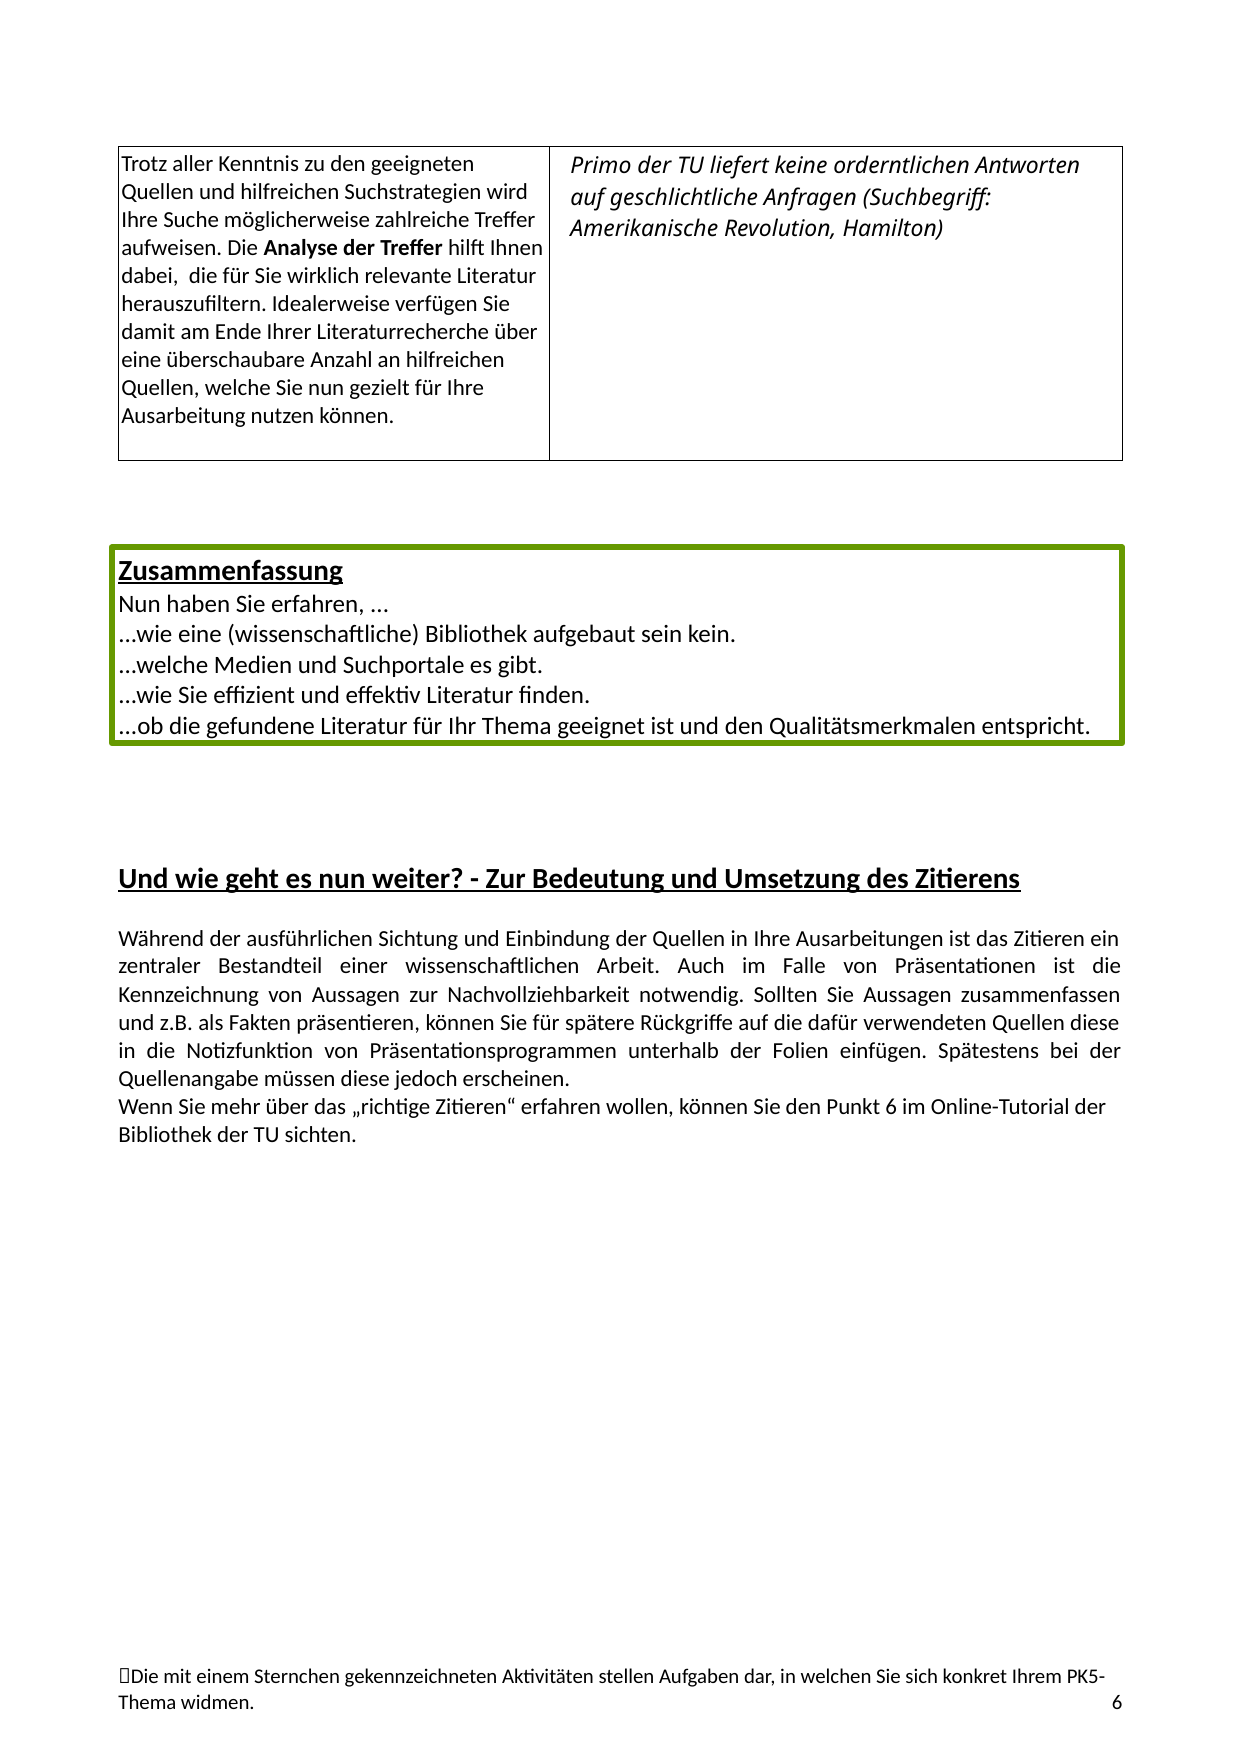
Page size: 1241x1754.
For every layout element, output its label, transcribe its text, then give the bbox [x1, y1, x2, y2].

text ...wie eine (wissenschaftliche) Bibliothek aufgebaut sein kein. [118, 618, 1119, 649]
text ...welche Medien und Suchportale es gibt. [118, 649, 1119, 679]
table_header Primo der TU liefert keine orderntlichen Antworten auf geschlichtliche Anfragen (Suchbegriff: Amerikanische Revolution, Hamilton) [550, 147, 1122, 460]
text Und wie geht es nun weiter? - Zur Bedeutung und Umsetzung des Zitierens [118, 860, 1122, 896]
text Zusammenfassung [118, 552, 1119, 588]
text Während der ausführlichen Sichtung und Einbindung der Quellen in Ihre Ausarbeitungen ist das Zitieren ein zentraler Bestandteil einer wissenschaftlichen Arbeit. Auch im Falle von Präsentationen ist die Kennzeichnung von Aussagen zur Nachvollziehbarkeit notwendig. Sollten Sie Aussagen zusammenfassen und z.B. als Fakten präsentieren, können Sie für spätere Rückgriffe auf die dafür verwendeten Quellen diese in die Notizfunktion von Präsentationsprogrammen unterhalb der Folien einfügen. Spätestens bei der Quellenangabe müssen diese jedoch erscheinen. [118, 924, 1122, 1092]
table_header Trotz aller Kenntnis zu den geeigneten Quellen und hilfreichen Suchstrategien wird Ihre Suche möglicherweise zahlreiche Treffer aufweisen. Die Analyse der Treffer hilft Ihnen dabei, die für Sie wirklich relevante Literatur herauszufiltern. Idealerweise verfügen Sie damit am Ende Ihrer Literaturrecherche über eine überschaubare Anzahl an hilfreichen Quellen, welche Sie nun gezielt für Ihre Ausarbeitung nutzen können. [119, 147, 549, 460]
text ...wie Sie effizient und effektiv Literatur finden. [118, 679, 1119, 710]
text Nun haben Sie erfahren, ... [118, 588, 1119, 618]
text ...ob die gefundene Literatur für Ihr Thema geeignet ist und den Qualitätsmerkmalen entspricht. [118, 710, 1119, 740]
text Wenn Sie mehr über das „richtige Zitieren“ erfahren wollen, können Sie den Punkt 6 im Online-Tutorial der Bibliothek der TU sichten. [118, 1092, 1122, 1148]
